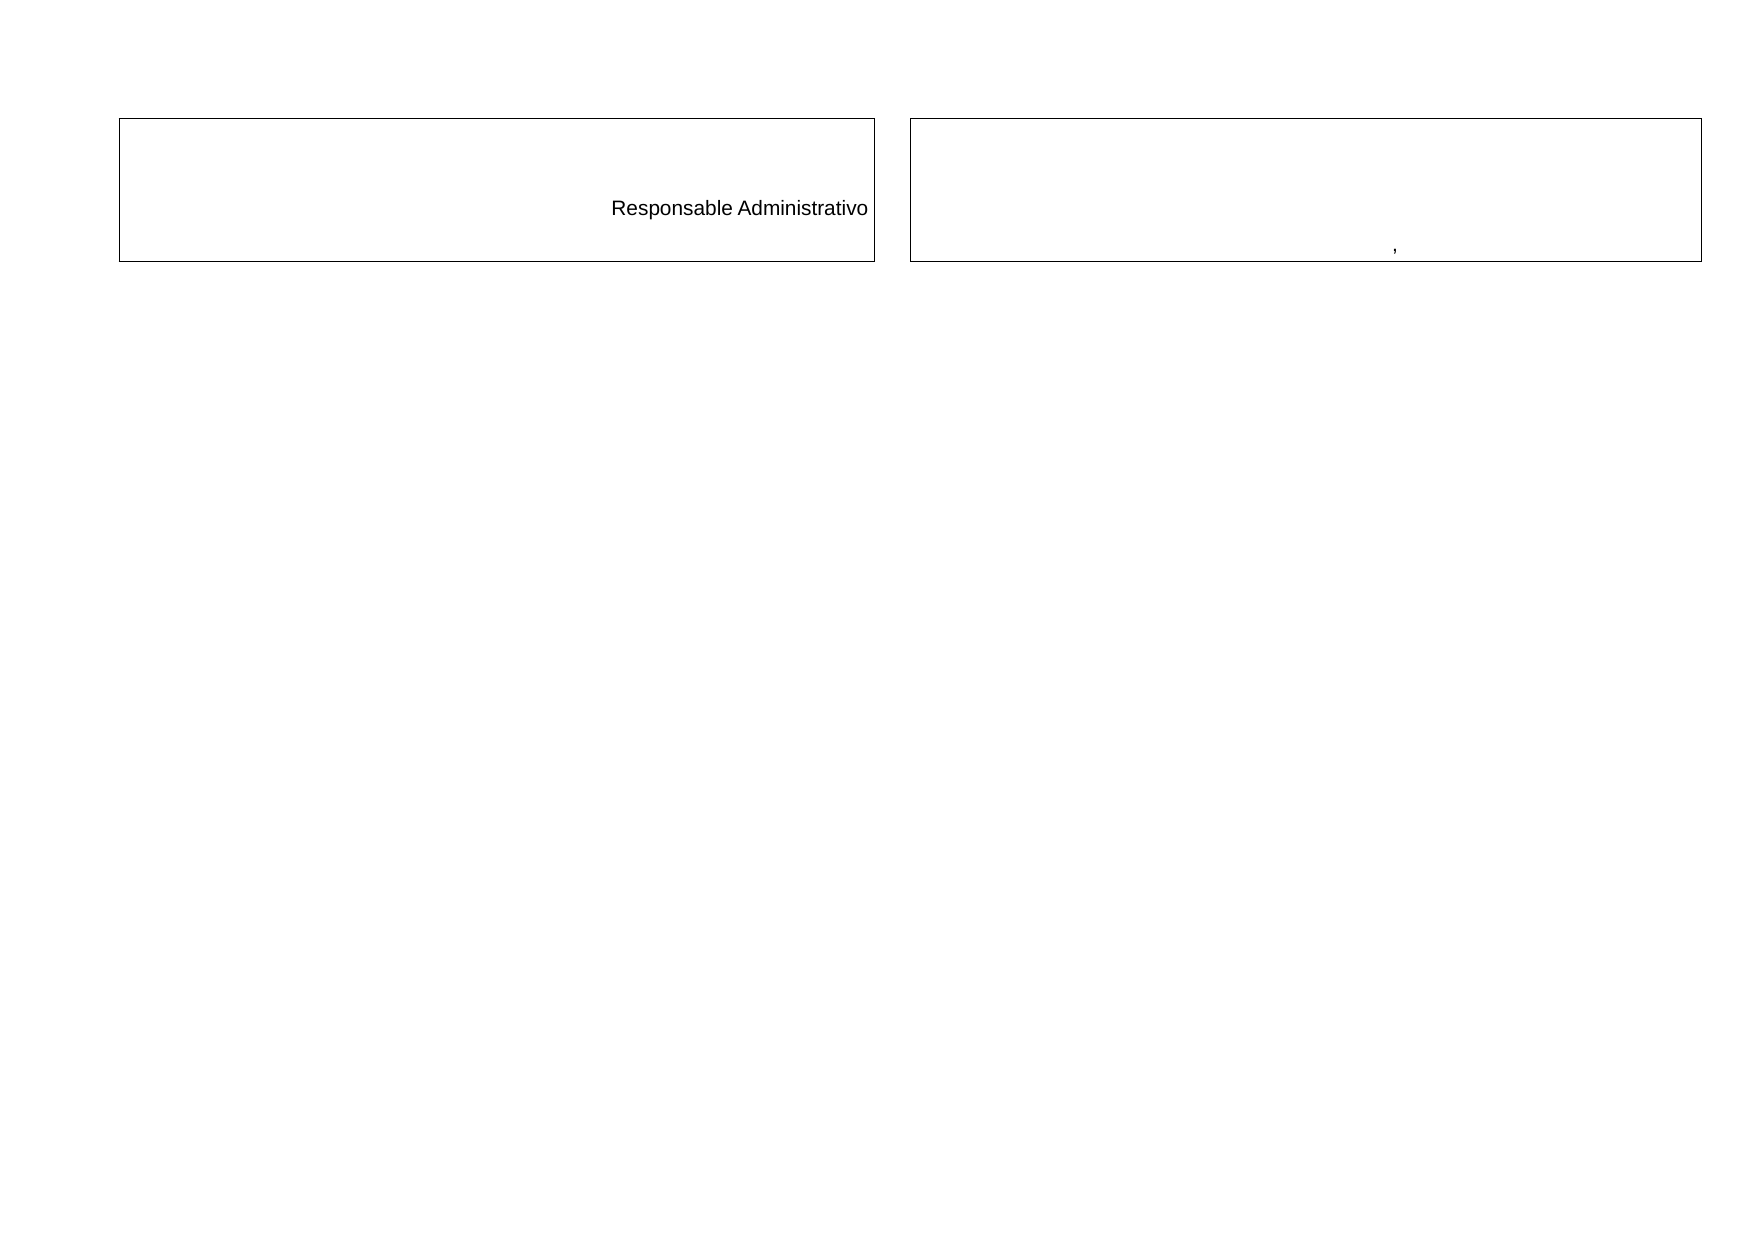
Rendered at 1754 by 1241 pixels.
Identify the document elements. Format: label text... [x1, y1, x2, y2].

table_cell <recibo.partner.last_name>, <recibo.partner.first_name> [911, 119, 1701, 261]
table_cell <responsable_administrativo> Responsable Administrativo [120, 119, 874, 261]
text </for> [118, 262, 1636, 290]
table_cell [875, 118, 910, 261]
